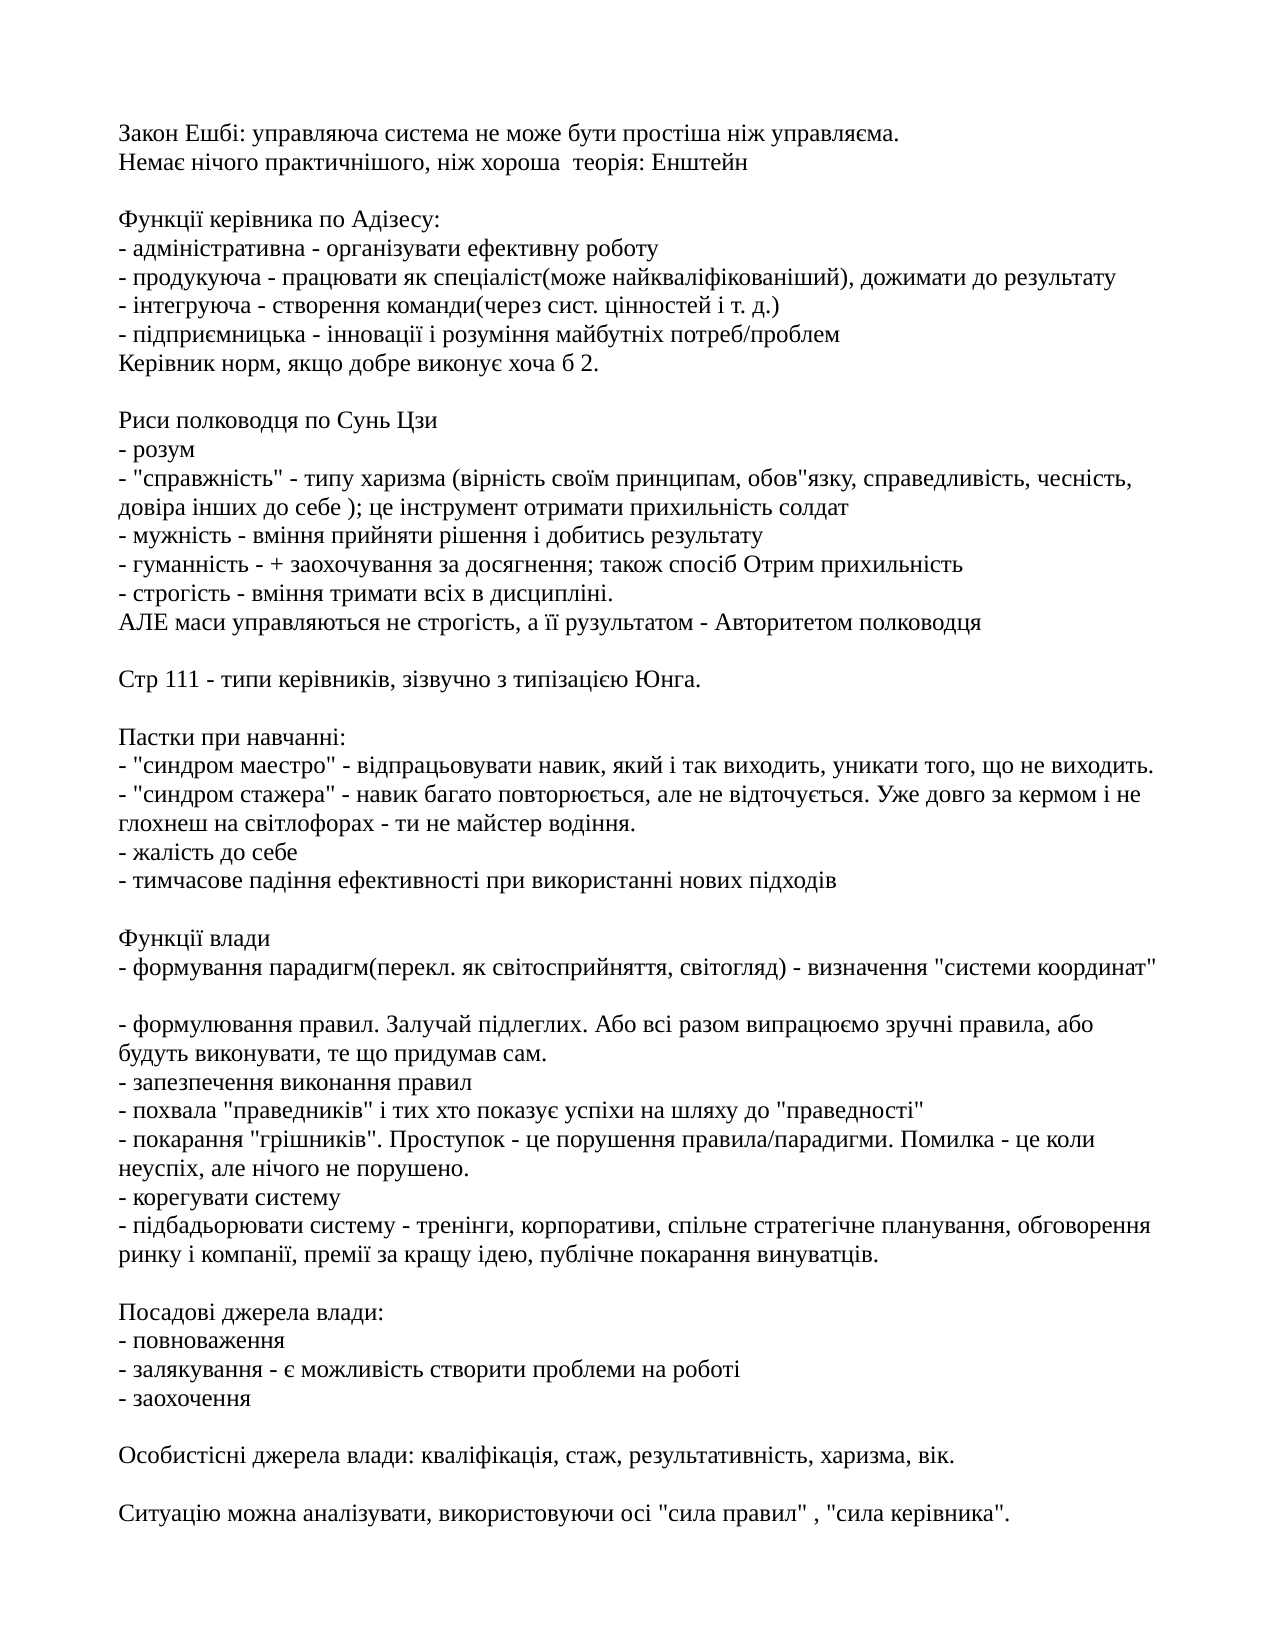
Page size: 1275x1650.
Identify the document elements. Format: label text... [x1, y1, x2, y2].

text Закон Ешбі: управляюча система не може бути простіша ніж управляєма. Немає нічого практичнішого, ніж хороша теорія: Енштейн Функції керівника по Адізесу: - адміністративна - організувати ефективну роботу - продукуюча - працювати як спеціаліст(може найкваліфікованіший), дожимати до результату - інтегруюча - створення команди(через сист. цінностей і т. д.) - підприємницька - інновації і розуміння майбутніх потреб/проблем Керівник норм, якщо добре виконує хоча б 2. Риси полководця по Сунь Цзи - розум - "справжність" - типу харизма (вірність своїм принципам, обов"язку, справедливість, чесність, довіра інших до себе ); це інструмент отримати прихильність солдат - мужність - вміння прийняти рішення і добитись результату - гуманність - + заохочування за досягнення; також спосіб Отрим прихильність - строгість - вміння тримати всіх в дисципліні. АЛЕ маси управляються не строгість, а її рузультатом - Авторитетом полководця Стр 111 - типи керівників, зізвучно з типізацією Юнга. Пастки при навчанні: - "синдром маестро" - відпрацьовувати навик, який і так виходить, уникати того, що не виходить. - "синдром стажера" - навик багато повторюється, але не відточується. Уже довго за кермом і не глохнеш на світлофорах - ти не майстер водіння. - жалість до себе - тимчасове падіння ефективності при використанні нових підходів Функції влади - формування парадигм(перекл. як світосприйняття, світогляд) - визначення "системи координат" - формулювання правил. Залучай підлеглих. Або всі разом випрацюємо зручні правила, або будуть виконувати, те що придумав сам. - запезпечення виконання правил - похвала "праведників" і тих хто показує успіхи на шляху до "праведності" - покарання "грішників". Проступок - це порушення правила/парадигми. Помилка - це коли неуспіх, але нічого не порушено. - корегувати систему - підбадьорювати систему - тренінги, корпоративи, спільне стратегічне планування, обговорення ринку і компанії, премії за кращу ідею, публічне покарання винуватців. Посадові джерела влади: - повноваження - залякування - є можливість створити проблеми на роботі - заохочення Особистісні джерела влади: кваліфікація, стаж, результативність, харизма, вік. Ситуацію можна аналізувати, використовуючи осі "сила правил" , "сила керівника". [118, 118, 1157, 1527]
